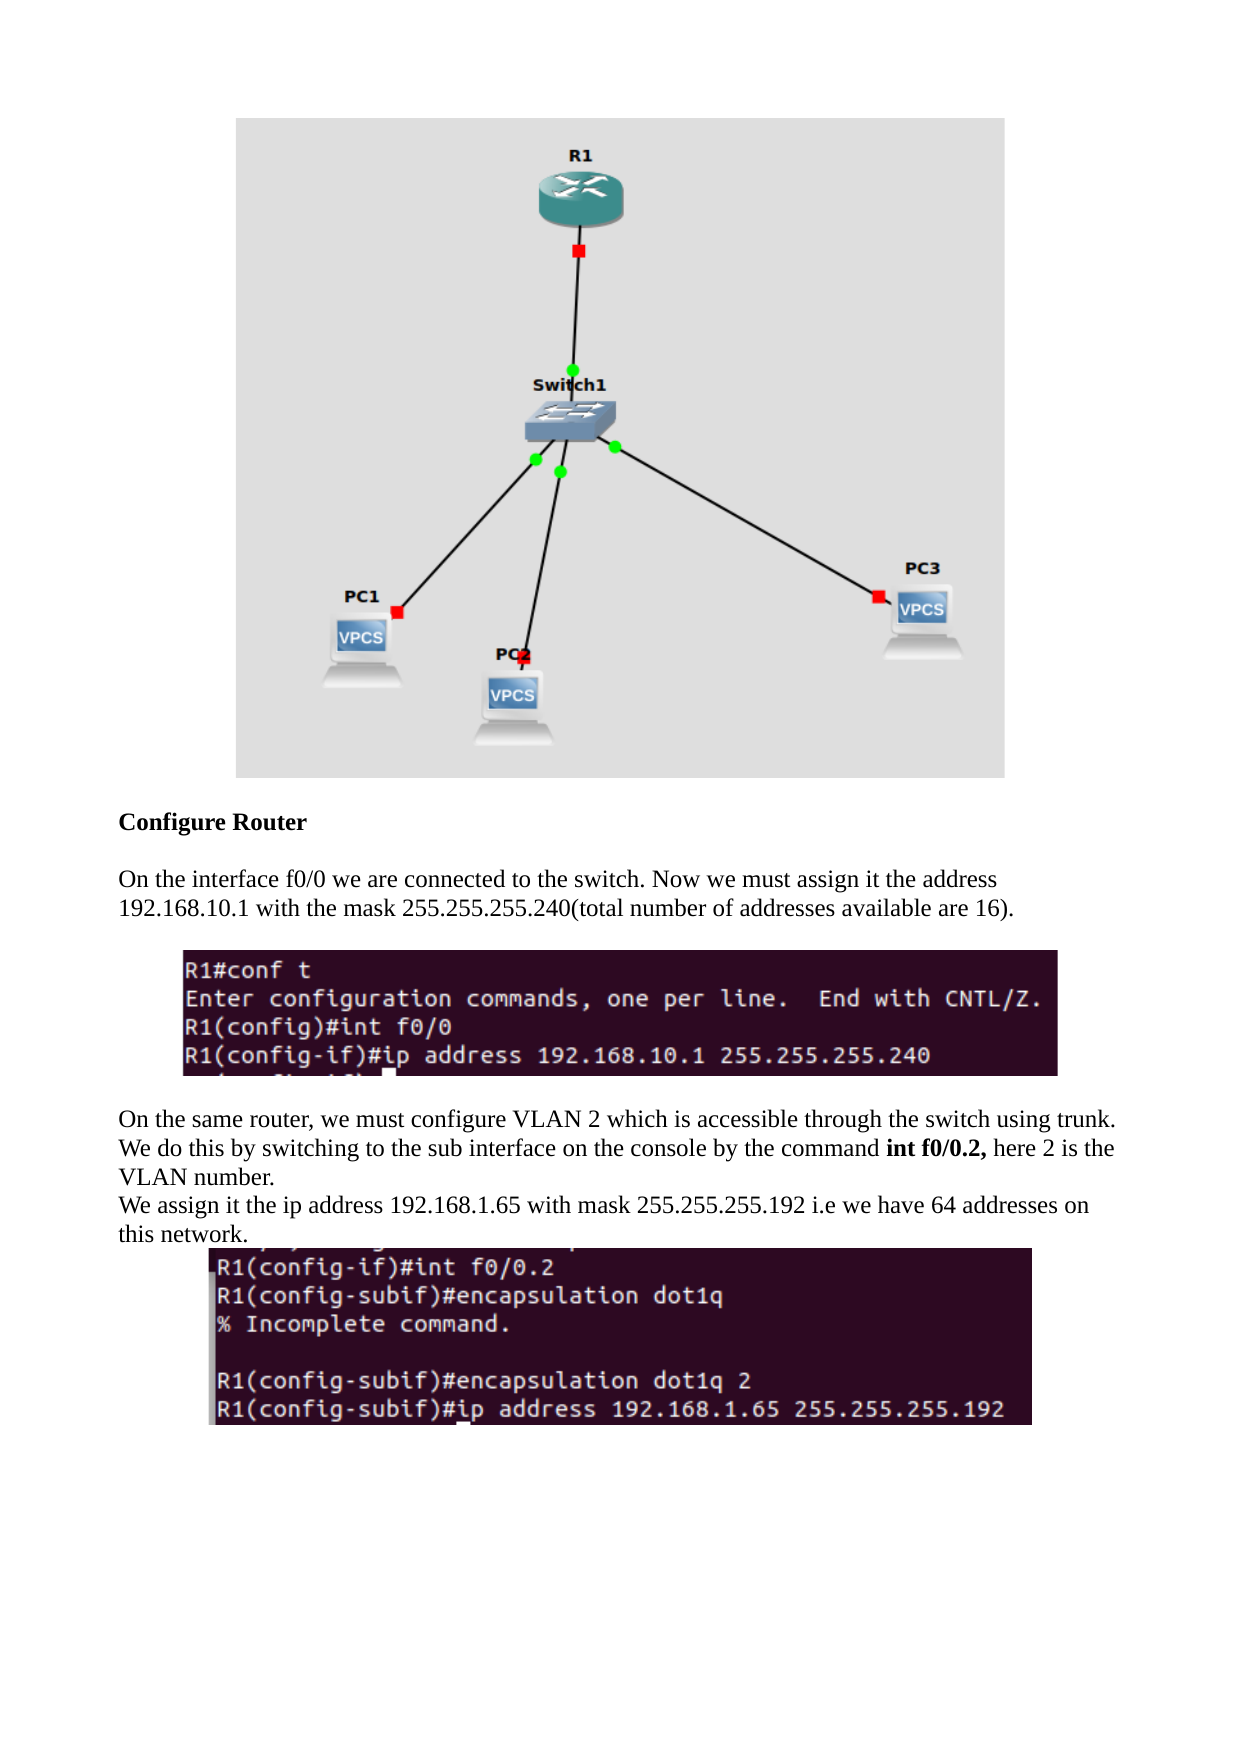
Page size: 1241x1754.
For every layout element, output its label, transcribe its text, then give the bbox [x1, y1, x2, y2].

text Configure Router [118, 807, 1122, 836]
picture [208, 1248, 1032, 1425]
text We assign it the ip address 192.168.1.65 with mask 255.255.255.192 i.e we have 64 addresses on this network. [118, 1191, 1122, 1248]
text On the same router, we must configure VLAN 2 which is accessible through the switch using trunk. [118, 1104, 1122, 1133]
text On the interface f0/0 we are connected to the switch. Now we must assign it the address 192.168.10.1 with the mask 255.255.255.240(total number of addresses available are 16). [118, 864, 1122, 922]
text We do this by switching to the sub interface on the console by the command int f0/0.2, here 2 is the VLAN number. [118, 1133, 1122, 1191]
picture [182, 950, 1058, 1076]
picture [235, 118, 1005, 778]
